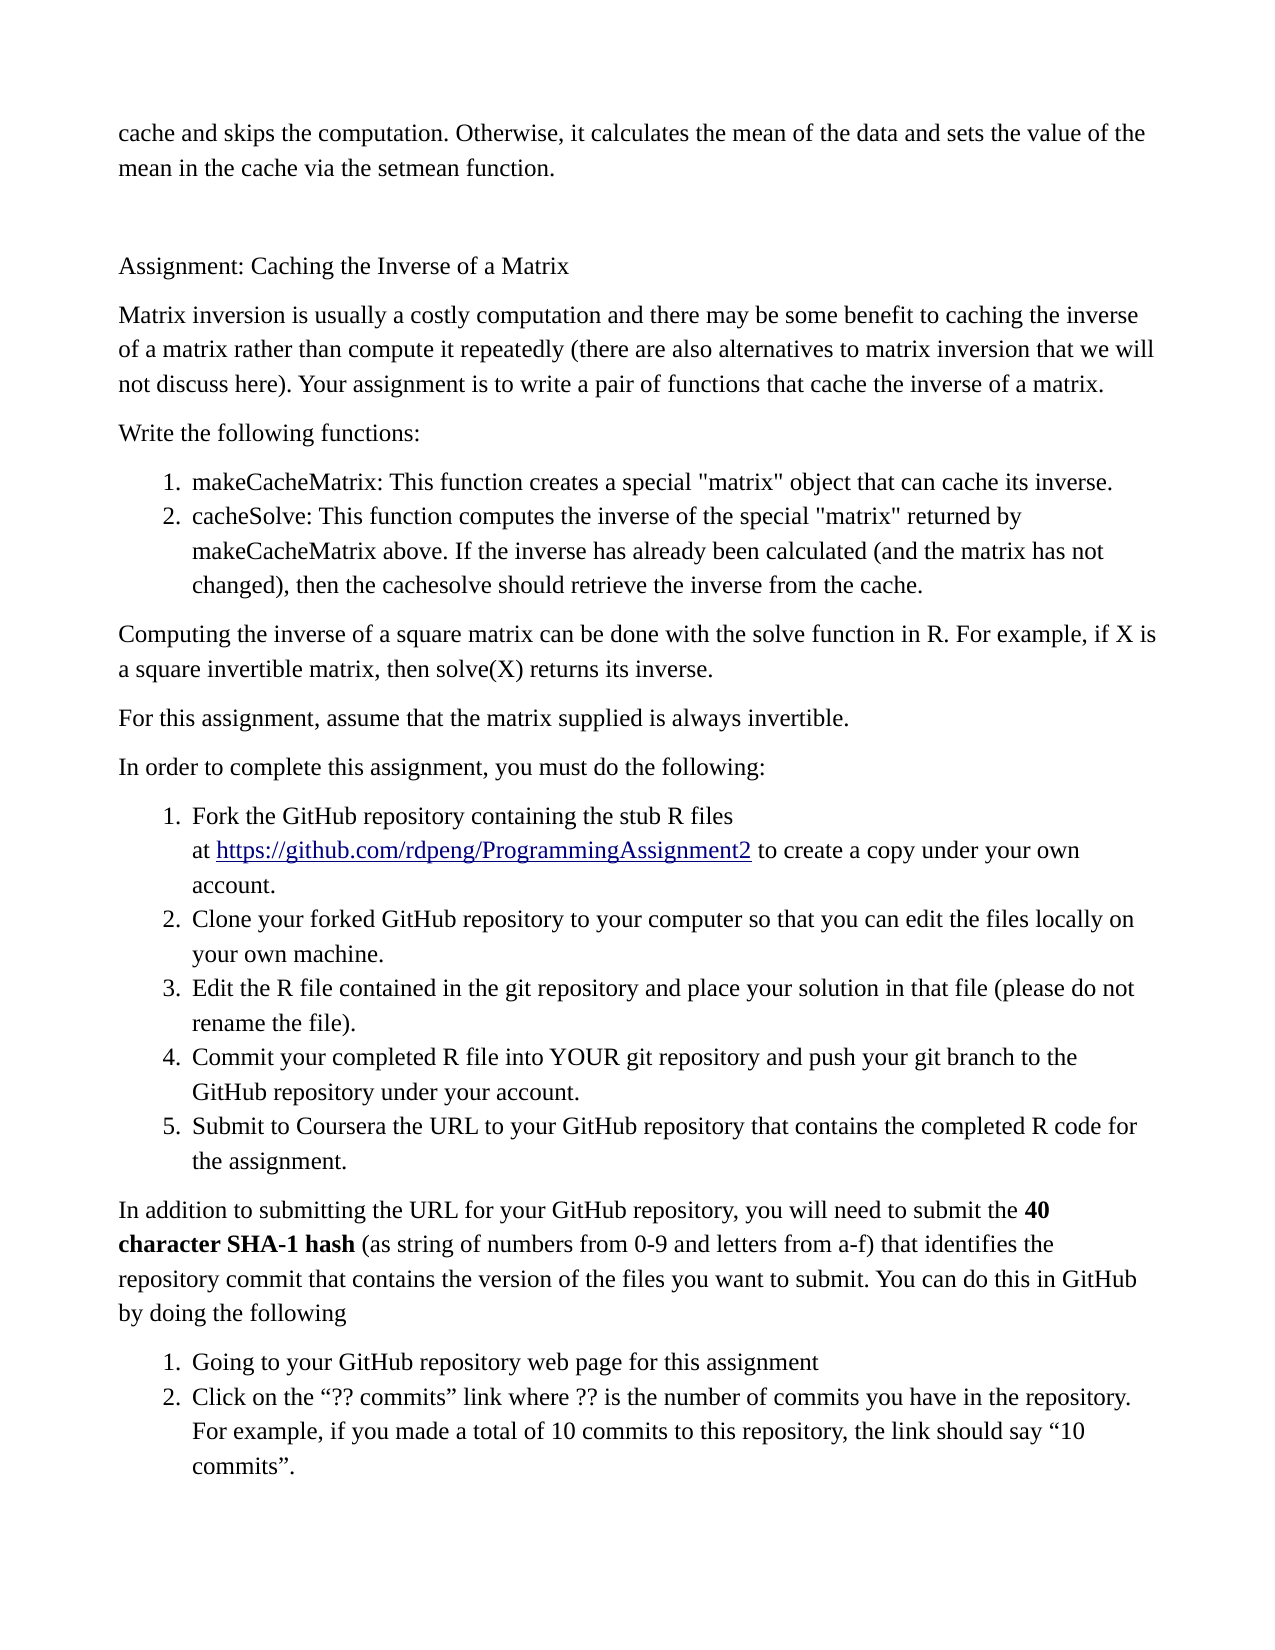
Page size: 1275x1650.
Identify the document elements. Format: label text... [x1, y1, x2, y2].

list makeCacheMatrix: This function creates a special "matrix" object that can cache its inverse. [162, 467, 1157, 496]
text Computing the inverse of a square matrix can be done with the solve function in R. For example, if X is a square invertible matrix, then solve(X) returns its inverse. [118, 619, 1157, 683]
text Assignment: Caching the Inverse of a Matrix [118, 251, 1157, 279]
list Edit the R file contained in the git repository and place your solution in that file (please do not rename the file). [162, 973, 1157, 1037]
text Matrix inversion is usually a costly computation and there may be some benefit to caching the inverse of a matrix rather than compute it repeatedly (there are also alternatives to matrix inversion that we will not discuss here). Your assignment is to write a pair of functions that cache the inverse of a matrix. [118, 300, 1157, 397]
text Write the following functions: [118, 418, 1157, 447]
list Going to your GitHub repository web page for this assignment [162, 1347, 1157, 1376]
list Submit to Coursera the URL to your GitHub repository that contains the completed R code for the assignment. [162, 1111, 1157, 1174]
list Clone your forked GitHub repository to your computer so that you can edit the files locally on your own machine. [162, 904, 1157, 968]
list Commit your completed R file into YOUR git repository and push your git branch to the GitHub repository under your account. [162, 1042, 1157, 1106]
text In addition to submitting the URL for your GitHub repository, you will need to submit the 40 character SHA-1 hash (as string of numbers from 0-9 and letters from a-f) that identifies the repository commit that contains the version of the files you want to submit. You can do this in GitHub by doing the following [118, 1195, 1157, 1327]
text In order to complete this assignment, you must do the following: [118, 752, 1157, 781]
list Fork the GitHub repository containing the stub R files at https://github.com/rdpeng/ProgrammingAssignment2 to create a copy under your own account. [162, 801, 1157, 899]
list Click on the “?? commits” link where ?? is the number of commits you have in the repository. For example, if you made a total of 10 commits to this repository, the link should say “10 commits”. [162, 1382, 1157, 1479]
list cacheSolve: This function computes the inverse of the special "matrix" returned by makeCacheMatrix above. If the inverse has already been calculated (and the matrix has not changed), then the cachesolve should retrieve the inverse from the cache. [162, 501, 1157, 599]
text cache and skips the computation. Otherwise, it calculates the mean of the data and sets the value of the mean in the cache via the setmean function. [118, 118, 1157, 181]
text For this assignment, assume that the matrix supplied is always invertible. [118, 703, 1157, 732]
